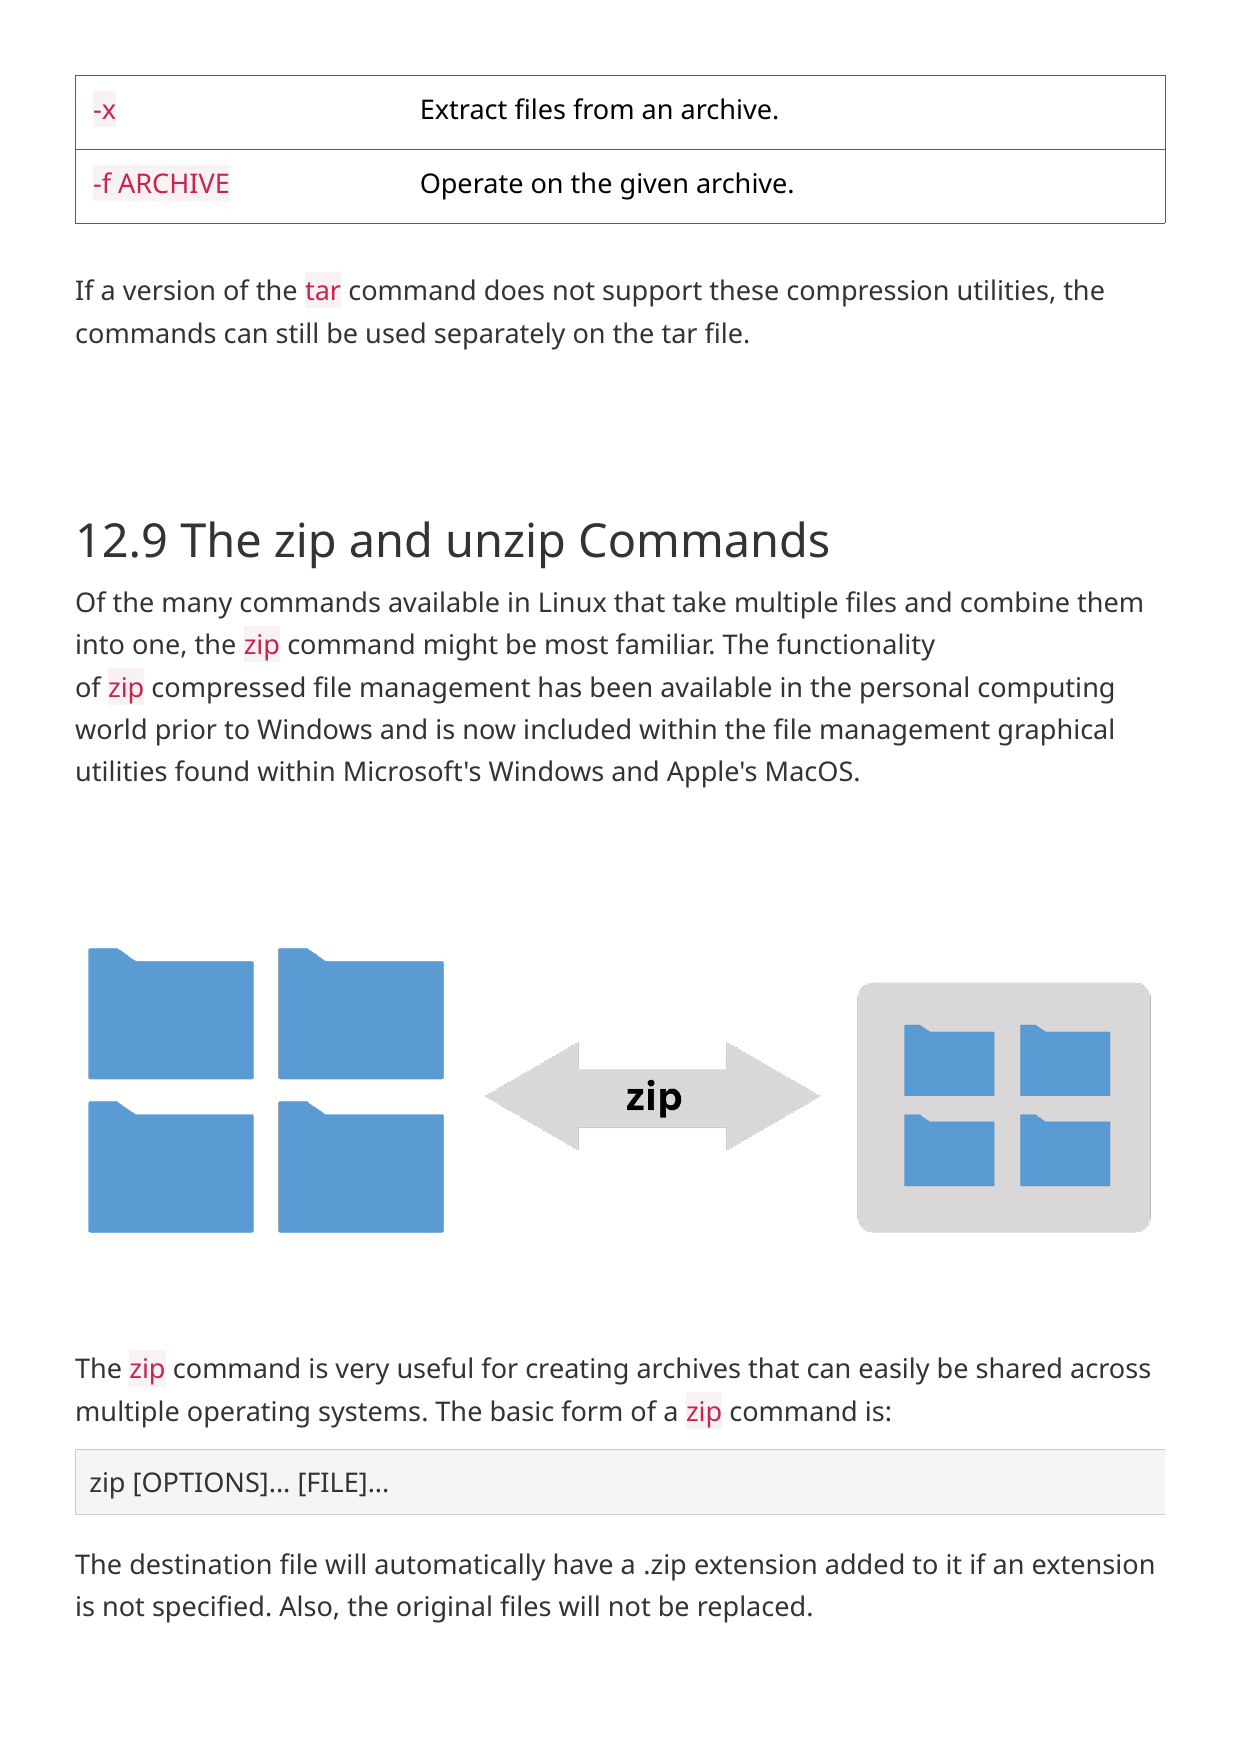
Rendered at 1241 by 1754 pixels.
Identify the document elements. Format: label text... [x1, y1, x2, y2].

text zip [OPTIONS]... [FILE]... [76, 1450, 1165, 1514]
picture [75, 890, 1166, 1288]
table_cell Operate on the given archive. [402, 150, 1165, 223]
text The zip command is very useful for creating archives that can easily be shared across multiple operating systems. The basic form of a zip command is: [75, 1350, 1165, 1429]
text Of the many commands available in Linux that take multiple files and combine them into one, the zip command might be most familiar. The functionality of zip compressed file management has been available in the personal computing world prior to Windows and is now included within the file management graphical utilities found within Microsoft's Windows and Apple's MacOS. [75, 583, 1165, 790]
table_header Extract files from an archive. [402, 76, 1165, 149]
subtitle 12.9 The zip and unzip Commands [75, 507, 1165, 571]
text The destination file will automatically have a .zip extension added to it if an extension is not specified. Also, the original files will not be replaced. [75, 1545, 1165, 1624]
table_cell -f ARCHIVE [76, 150, 402, 223]
text If a version of the tar command does not support these compression utilities, the commands can still be used separately on the tar file. [75, 272, 1165, 351]
table_header -x [76, 76, 402, 149]
